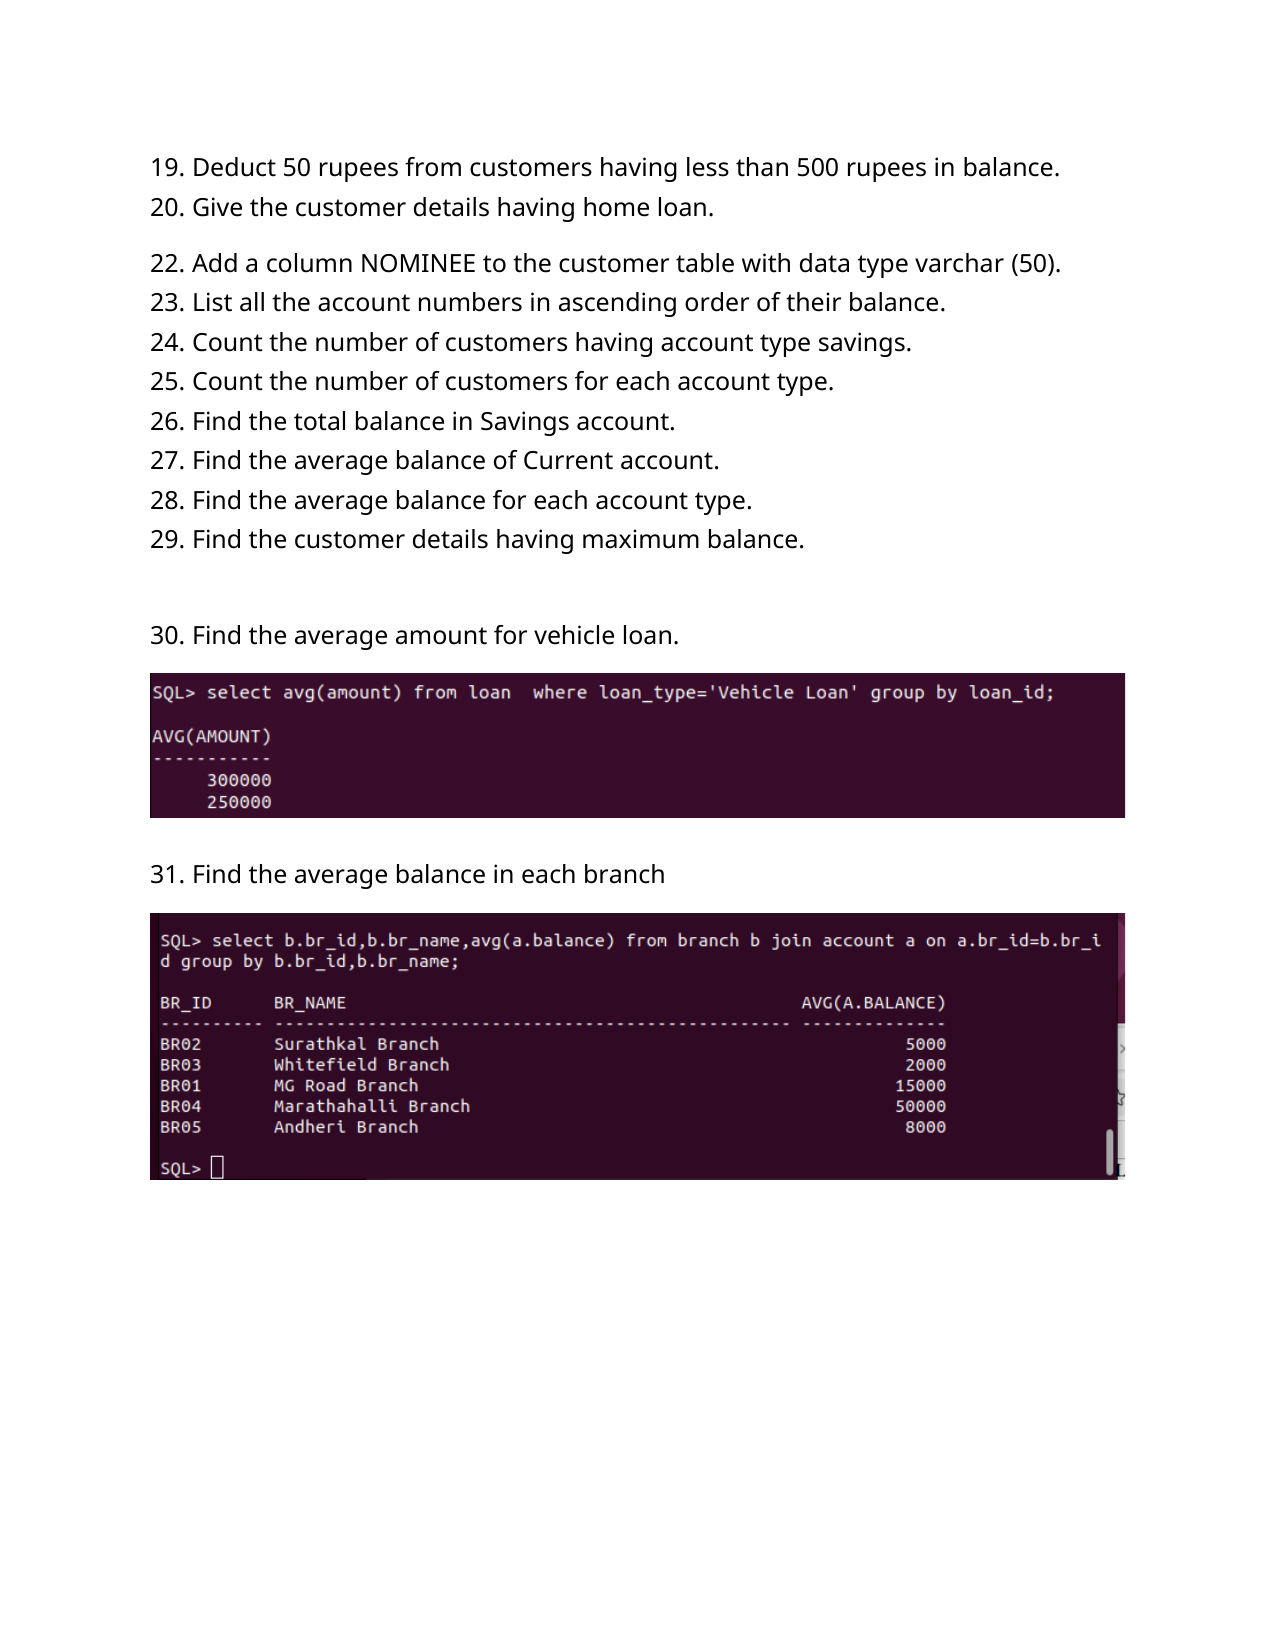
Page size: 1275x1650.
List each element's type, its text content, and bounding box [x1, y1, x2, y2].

text 22. Add a column NOMINEE to the customer table with data type varchar (50). 23. List all the account numbers in ascending order of their balance. 24. Count the number of customers having account type savings. 25. Count the number of customers for each account type. 26. Find the total balance in Savings account. 27. Find the average balance of Current account. 28. Find the average balance for each account type. 29. Find the customer details having maximum balance. [150, 246, 1125, 556]
text 19. Deduct 50 rupees from customers having less than 500 rupees in balance. 20. Give the customer details having home loan. [150, 150, 1125, 223]
picture [150, 673, 1125, 818]
picture [150, 913, 1125, 1180]
text 30. Find the average amount for vehicle loan. [150, 578, 1125, 652]
text 31. Find the average balance in each branch [150, 818, 1125, 891]
